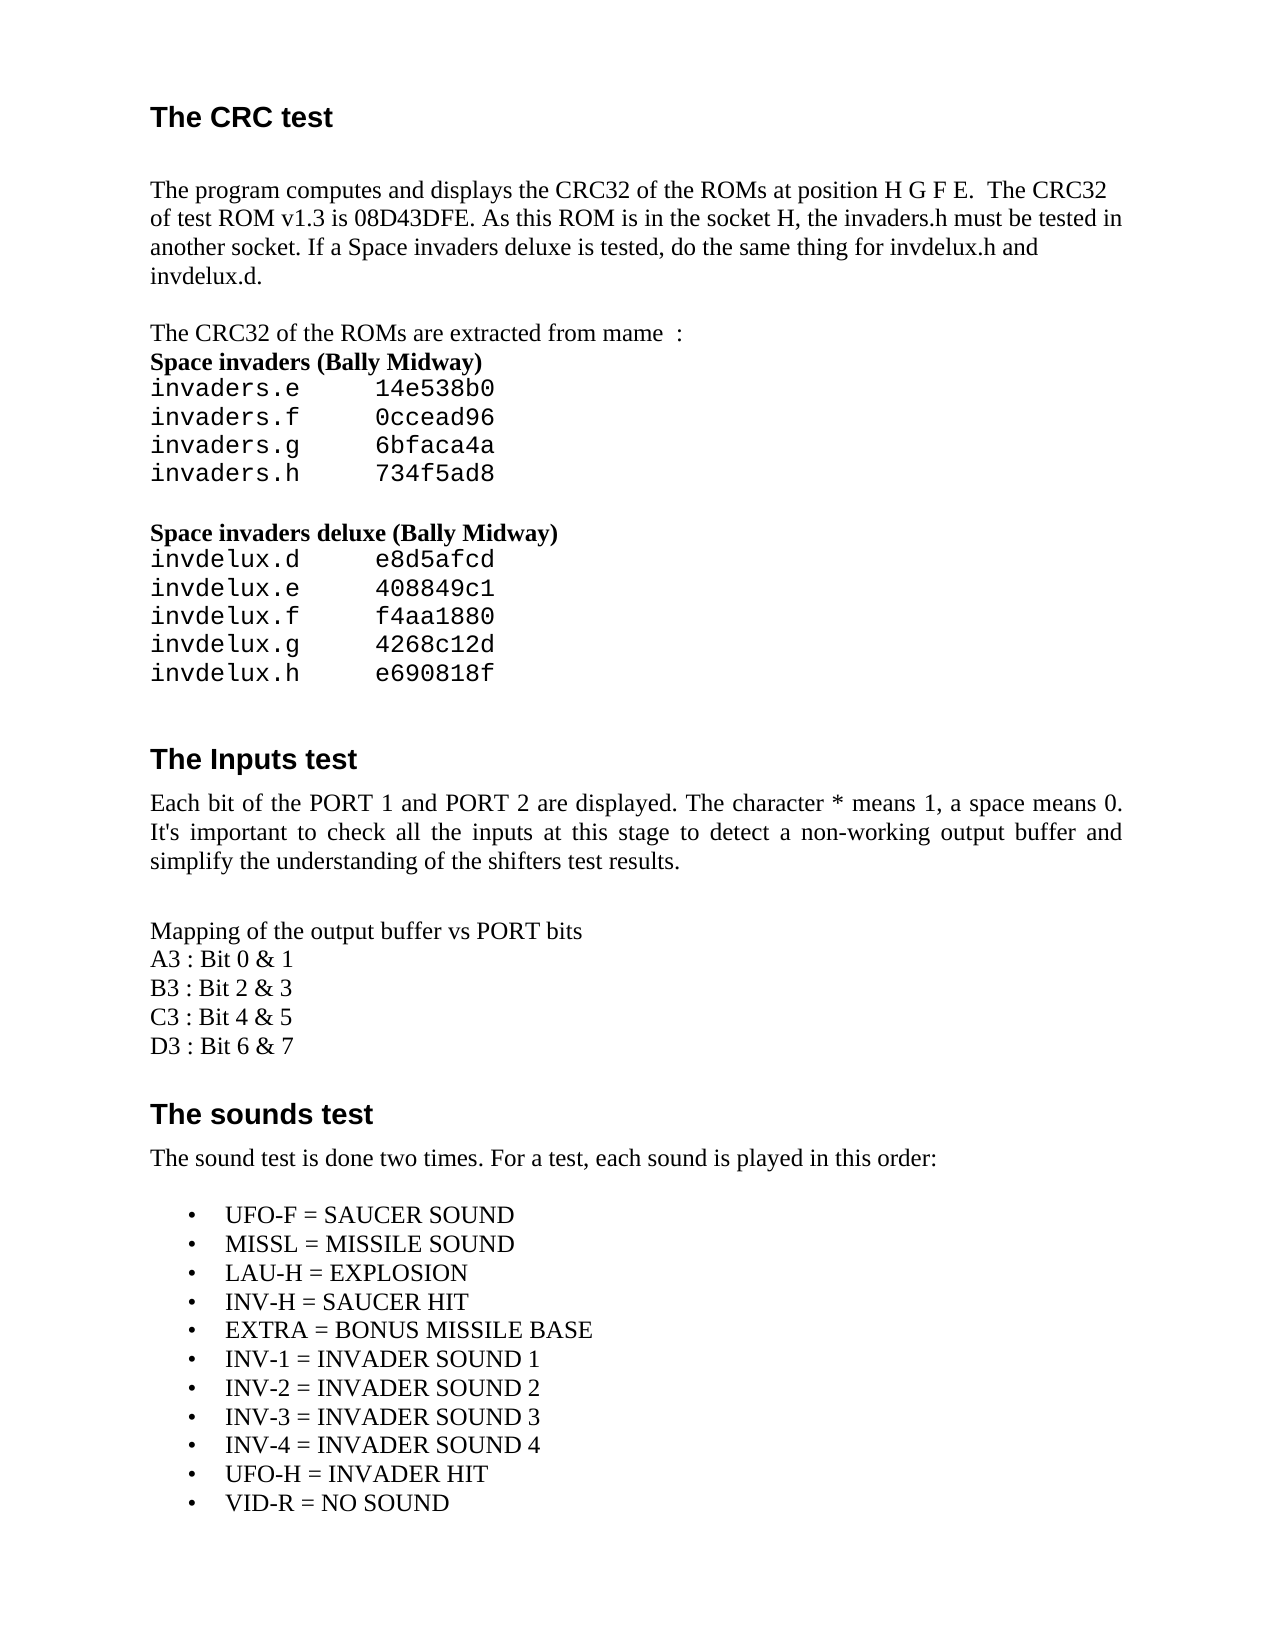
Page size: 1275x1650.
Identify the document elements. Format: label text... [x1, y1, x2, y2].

text The Inputs test [150, 742, 1125, 776]
list INV-3 = INVADER SOUND 3 [187, 1402, 1125, 1431]
text Space invaders (Bally Midway) [150, 347, 1125, 376]
list INV-4 = INVADER SOUND 4 [187, 1431, 1125, 1459]
text A3 : Bit 0 & 1 [150, 944, 1125, 973]
text The CRC32 of the ROMs are extracted from mame : [150, 318, 1125, 347]
list INV-1 = INVADER SOUND 1 [187, 1344, 1125, 1373]
text Each bit of the PORT 1 and PORT 2 are displayed. The character * means 1, a space means 0. It's important to check all the inputs at this stage to detect a non-working output buffer and simplify the understanding of the shifters test results. [150, 788, 1125, 874]
list LAU-H = EXPLOSION [187, 1258, 1125, 1287]
text The CRC test [150, 100, 1125, 133]
text invdelux.d e8d5afcd [150, 547, 1125, 575]
text invdelux.h e690818f [150, 660, 1125, 688]
text Space invaders deluxe (Bally Midway) [150, 518, 1125, 547]
text invaders.f 0ccead96 [150, 404, 1125, 433]
list UFO-H = INVADER HIT [187, 1459, 1125, 1488]
list UFO-F = SAUCER SOUND [187, 1201, 1125, 1229]
list INV-H = SAUCER HIT [187, 1287, 1125, 1316]
text invaders.h 734f5ad8 [150, 461, 1125, 489]
text The program computes and displays the CRC32 of the ROMs at position H G F E. The CRC32 of test ROM v1.3 is 08D43DFE. As this ROM is in the socket H, the invaders.h must be tested in another socket. If a Space invaders deluxe is tested, do the same thing for invdelux.h and invdelux.d. [150, 175, 1125, 290]
text invdelux.f f4aa1880 [150, 603, 1125, 632]
text invdelux.e 408849c1 [150, 575, 1125, 603]
list INV-2 = INVADER SOUND 2 [187, 1373, 1125, 1402]
text B3 : Bit 2 & 3 [150, 973, 1125, 1002]
text invdelux.g 4268c12d [150, 632, 1125, 660]
text invaders.g 6bfaca4a [150, 433, 1125, 461]
text D3 : Bit 6 & 7 [150, 1031, 1125, 1059]
text The sound test is done two times. For a test, each sound is played in this order: [150, 1143, 1125, 1172]
text C3 : Bit 4 & 5 [150, 1002, 1125, 1031]
list MISSL = MISSILE SOUND [187, 1229, 1125, 1258]
list VID-R = NO SOUND [187, 1488, 1125, 1517]
list EXTRA = BONUS MISSILE BASE [187, 1316, 1125, 1344]
text The sounds test [150, 1097, 1125, 1131]
text invaders.e 14e538b0 [150, 376, 1125, 404]
text Mapping of the output buffer vs PORT bits [150, 916, 1125, 944]
